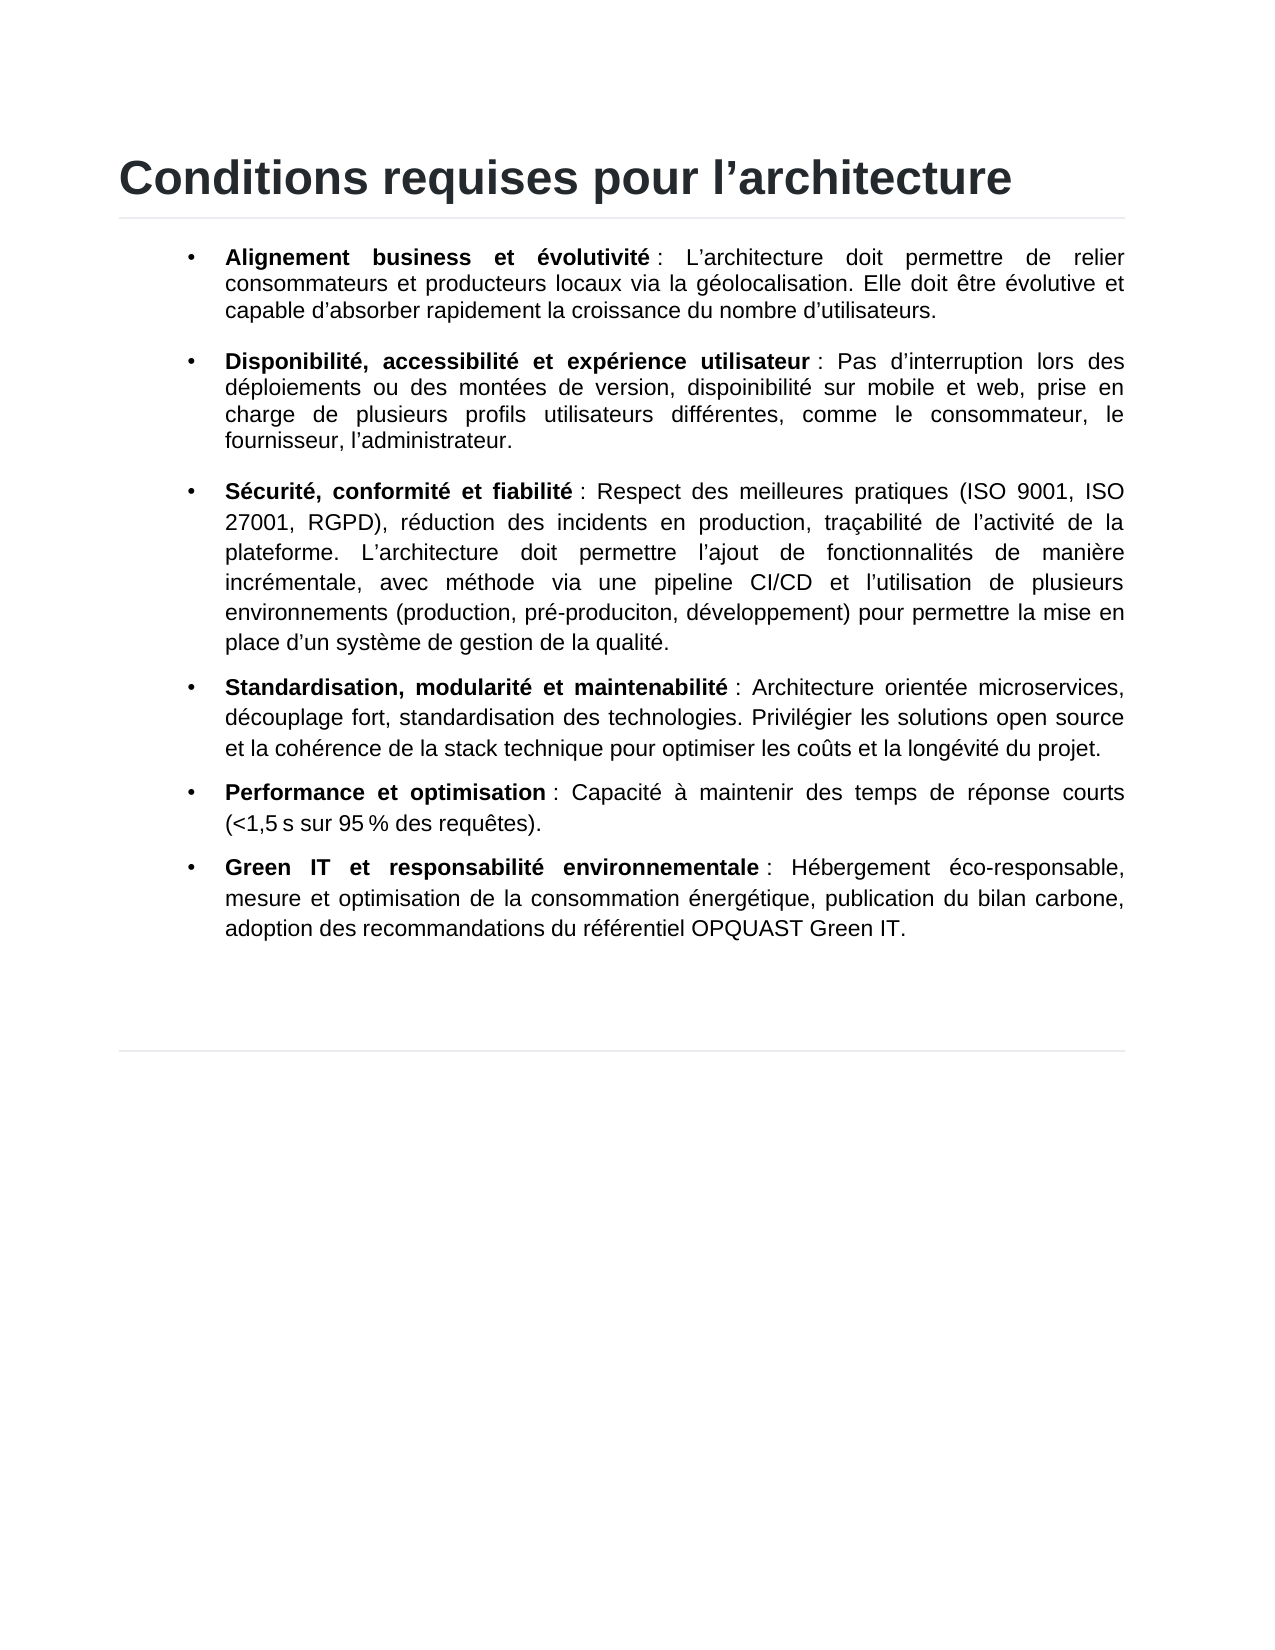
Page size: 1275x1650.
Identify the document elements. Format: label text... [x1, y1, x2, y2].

list Performance et optimisation : Capacité à maintenir des temps de réponse courts (<1,5 s sur 95 % des requêtes). [187, 779, 1125, 836]
list Alignement business et évolutivité : L’architecture doit permettre de relier consommateurs et producteurs locaux via la géolocalisation. Elle doit être évolutive et capable d’absorber rapidement la croissance du nombre d’utilisateurs. [187, 244, 1125, 323]
list Sécurité, conformité et fiabilité : Respect des meilleures pratiques (ISO 9001, ISO 27001, RGPD), réduction des incidents en production, traçabilité de l’activité de la plateforme. L’architecture doit permettre l’ajout de fonctionnalités de manière incrémentale, avec méthode via une pipeline CI/CD et l’utilisation de plusieurs environnements (production, pré-produciton, développement) pour permettre la mise en place d’un système de gestion de la qualité. [187, 478, 1125, 656]
list Green IT et responsabilité environnementale : Hébergement éco-responsable, mesure et optimisation de la consommation énergétique, publication du bilan carbone, adoption des recommandations du référentiel OPQUAST Green IT. [187, 854, 1125, 941]
list Standardisation, modularité et maintenabilité : Architecture orientée microservices, découplage fort, standardisation des technologies. Privilégier les solutions open source et la cohérence de la stack technique pour optimiser les coûts et la longévité du projet. [187, 674, 1125, 761]
subtitle Conditions requises pour l’architecture [119, 150, 1125, 217]
list Disponibilité, accessibilité et expérience utilisateur : Pas d’interruption lors des déploiements ou des montées de version, dispoinibilité sur mobile et web, prise en charge de plusieurs profils utilisateurs différentes, comme le consommateur, le fournisseur, l’administrateur. [187, 348, 1125, 453]
